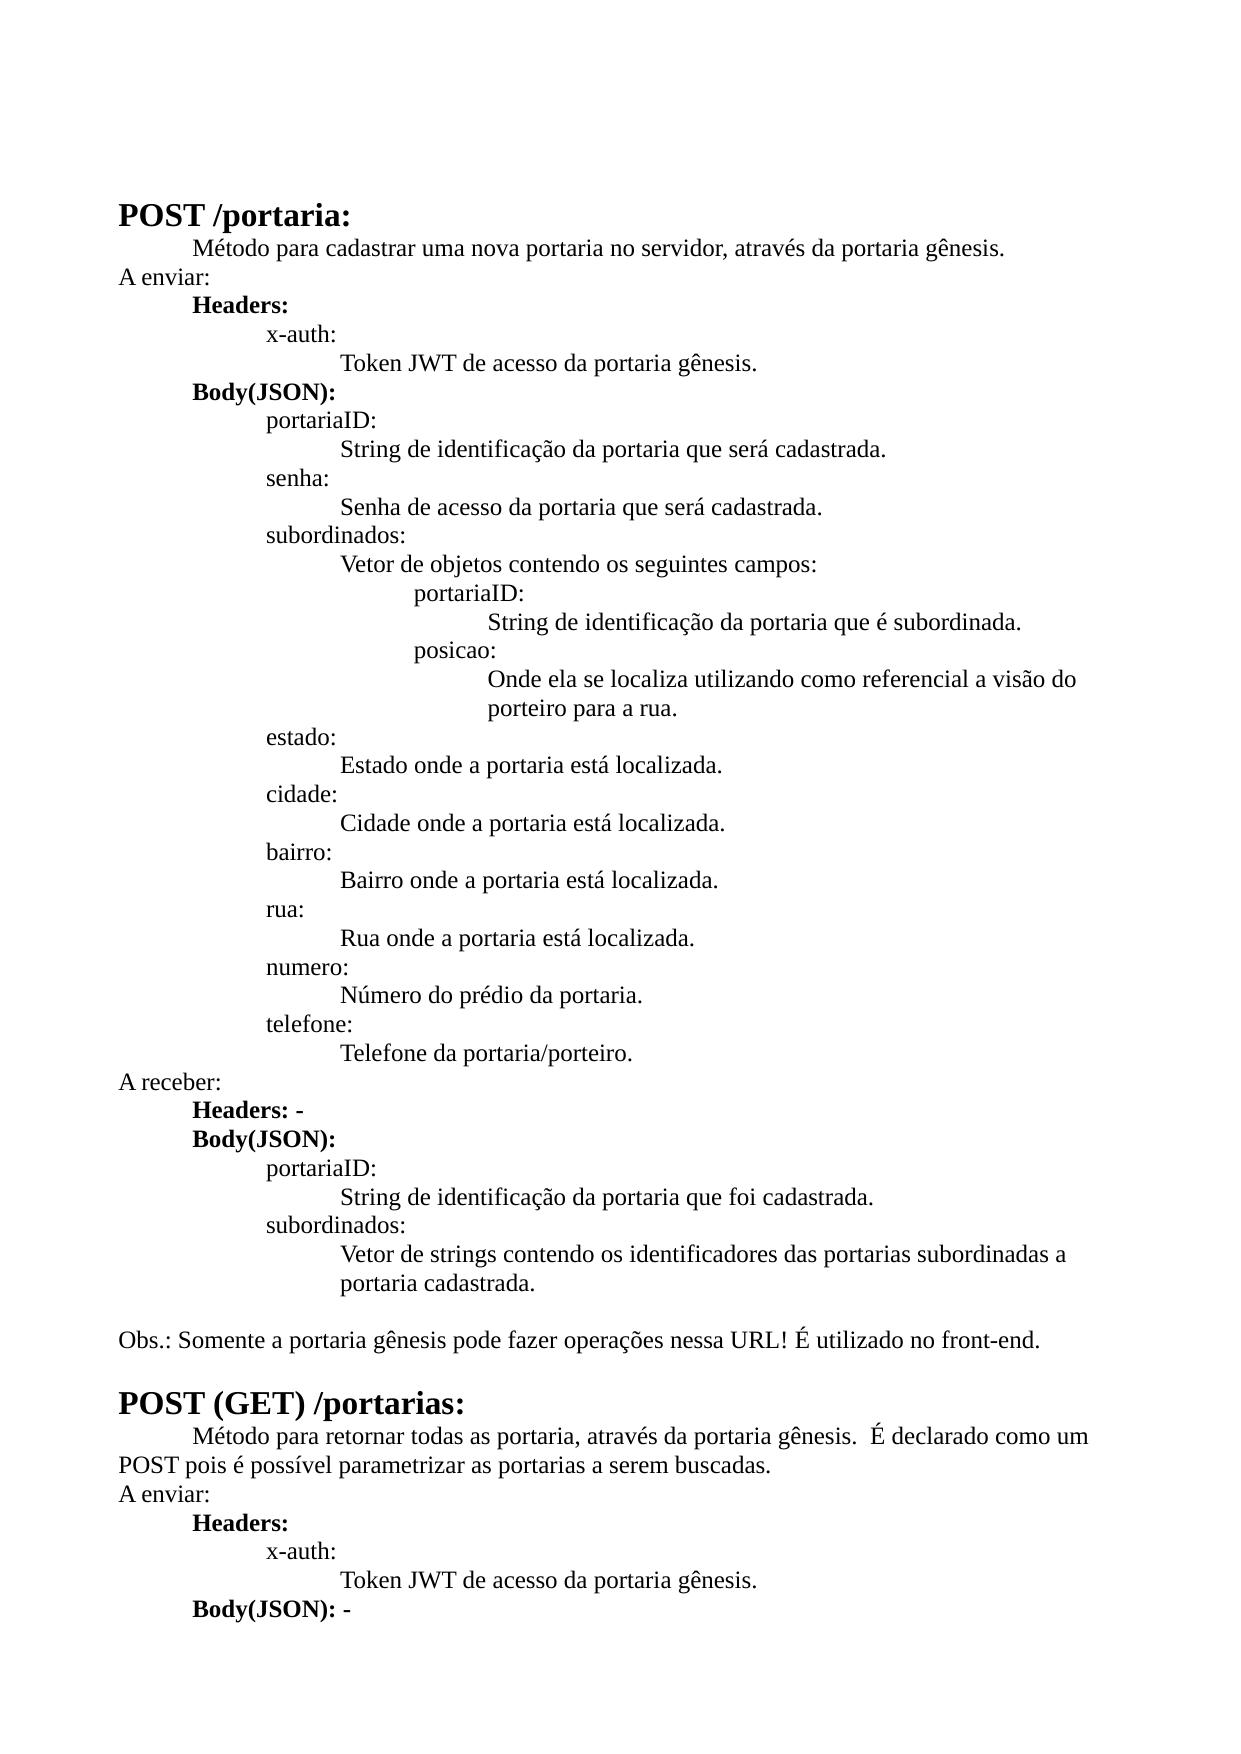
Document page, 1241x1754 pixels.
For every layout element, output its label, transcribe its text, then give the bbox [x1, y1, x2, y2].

text portariaID: [118, 406, 1122, 434]
text bairro: [118, 837, 1122, 866]
text A receber: [118, 1067, 1122, 1096]
text Headers: [118, 1508, 1122, 1536]
text Obs.: Somente a portaria gênesis pode fazer operações nessa URL! É utilizado no front-end. [118, 1326, 1122, 1354]
text Token JWT de acesso da portaria gênesis. [118, 1565, 1122, 1594]
text Vetor de strings contendo os identificadores das portarias subordinadas a portaria cadastrada. [118, 1239, 1122, 1297]
text Senha de acesso da portaria que será cadastrada. [118, 492, 1122, 521]
text Body(JSON): - [118, 1594, 1122, 1623]
text x-auth: [118, 1536, 1122, 1565]
text Método para retornar todas as portaria, através da portaria gênesis. É declarado como um POST pois é possível parametrizar as portarias a serem buscadas. [118, 1421, 1122, 1479]
text String de identificação da portaria que é subordinada. [118, 607, 1122, 636]
text Cidade onde a portaria está localizada. [118, 808, 1122, 837]
text senha: [118, 463, 1122, 492]
text POST /portaria: [118, 195, 1122, 233]
text posicao: [118, 636, 1122, 664]
text telefone: [118, 1009, 1122, 1038]
text POST (GET) /portarias: [118, 1383, 1122, 1421]
text portariaID: [118, 1153, 1122, 1182]
text x-auth: [118, 319, 1122, 348]
text Estado onde a portaria está localizada. [118, 751, 1122, 779]
text Método para cadastrar uma nova portaria no servidor, através da portaria gênesis. [118, 233, 1122, 262]
text Token JWT de acesso da portaria gênesis. [118, 348, 1122, 377]
text cidade: [118, 779, 1122, 808]
text Vetor de objetos contendo os seguintes campos: [118, 549, 1122, 578]
text subordinados: [118, 521, 1122, 549]
text Número do prédio da portaria. [118, 981, 1122, 1009]
text numero: [118, 952, 1122, 981]
text rua: [118, 894, 1122, 923]
text subordinados: [118, 1211, 1122, 1239]
text String de identificação da portaria que será cadastrada. [118, 434, 1122, 463]
text Bairro onde a portaria está localizada. [118, 866, 1122, 894]
text A enviar: [118, 1479, 1122, 1508]
text String de identificação da portaria que foi cadastrada. [118, 1182, 1122, 1211]
text Headers: [118, 291, 1122, 319]
text Body(JSON): [118, 1124, 1122, 1153]
text Telefone da portaria/porteiro. [118, 1038, 1122, 1067]
text Rua onde a portaria está localizada. [118, 923, 1122, 952]
text portariaID: [118, 578, 1122, 607]
text A enviar: [118, 262, 1122, 291]
text Onde ela se localiza utilizando como referencial a visão do porteiro para a rua. [118, 664, 1122, 722]
text estado: [118, 722, 1122, 751]
text Headers: - [118, 1096, 1122, 1124]
text Body(JSON): [118, 377, 1122, 406]
